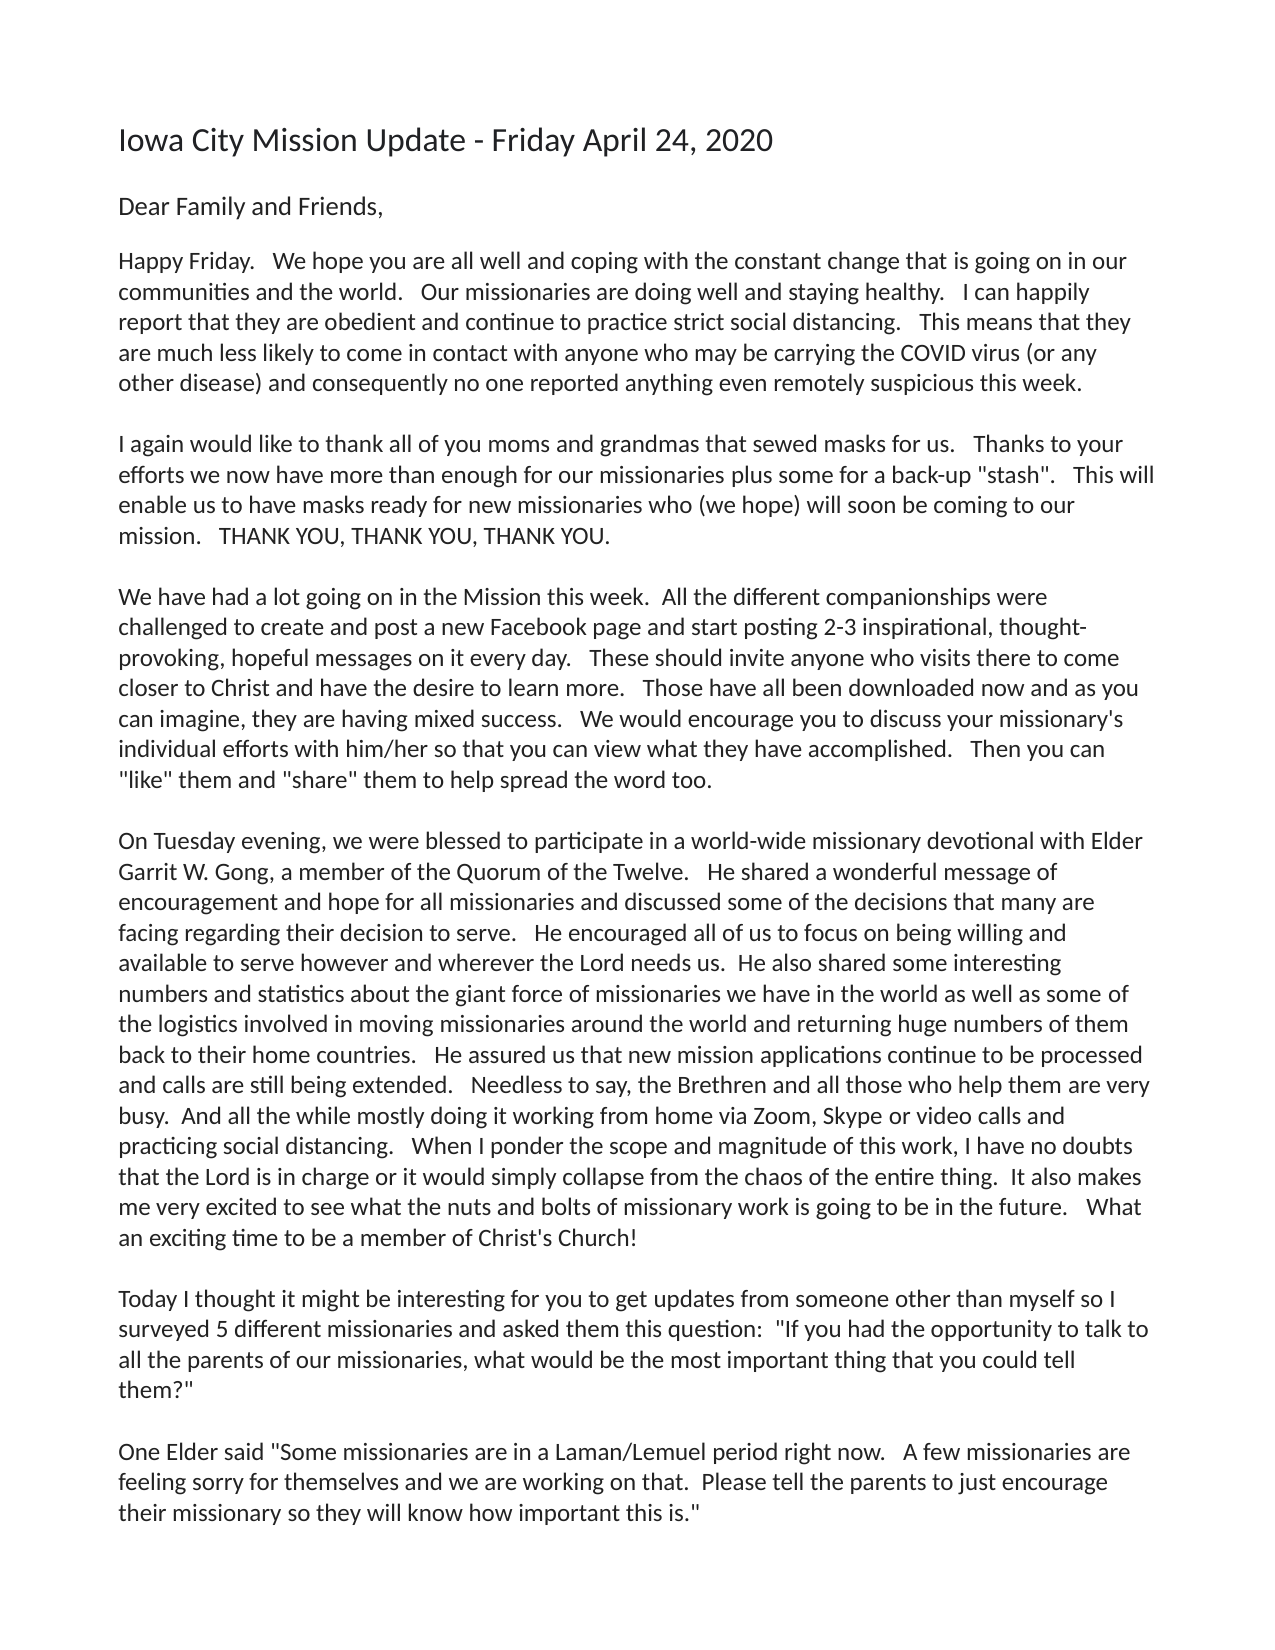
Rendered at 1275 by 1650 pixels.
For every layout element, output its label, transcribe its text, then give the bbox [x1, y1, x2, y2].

text I again would like to thank all of you moms and grandmas that sewed masks for us. Thanks to your efforts we now have more than enough for our missionaries plus some for a back-up "stash". This will enable us to have masks ready for new missionaries who (we hope) will soon be coming to our mission. THANK YOU, THANK YOU, THANK YOU. [118, 428, 1157, 551]
text Today I thought it might be interesting for you to get updates from someone other than myself so I surveyed 5 different missionaries and asked them this question: "If you had the opportunity to talk to all the parents of our missionaries, what would be the most important thing that you could tell them?" [118, 1283, 1157, 1405]
text On Tuesday evening, we were blessed to participate in a world-wide missionary devotional with Elder Garrit W. Gong, a member of the Quorum of the Twelve. He shared a wonderful message of encouragement and hope for all missionaries and discussed some of the decisions that many are facing regarding their decision to serve. He encouraged all of us to focus on being willing and available to serve however and wherever the Lord needs us. He also shared some interesting numbers and statistics about the giant force of missionaries we have in the world as well as some of the logistics involved in moving missionaries around the world and returning huge numbers of them back to their home countries. He assured us that new mission applications continue to be processed and calls are still being extended. Needless to say, the Brethren and all those who help them are very busy. And all the while mostly doing it working from home via Zoom, Skype or video calls and practicing social distancing. When I ponder the scope and magnitude of this work, I have no doubts that the Lord is in charge or it would simply collapse from the chaos of the entire thing. It also makes me very excited to see what the nuts and bolts of missionary work is going to be in the future. What an exciting time to be a member of Christ's Church! [118, 825, 1157, 1252]
text Happy Friday. We hope you are all well and coping with the constant change that is going on in our communities and the world. Our missionaries are doing well and staying healthy. I can happily report that they are obedient and continue to practice strict social distancing. This means that they are much less likely to come in contact with anyone who may be carrying the COVID virus (or any other disease) and consequently no one reported anything even remotely suspicious this week. [118, 245, 1157, 398]
text Dear Family and Friends, [118, 189, 1157, 245]
text One Elder said "Some missionaries are in a Laman/Lemuel period right now. A few missionaries are feeling sorry for themselves and we are working on that. Please tell the parents to just encourage their missionary so they will know how important this is." [118, 1436, 1157, 1527]
text We have had a lot going on in the Mission this week. All the different companionships were challenged to create and post a new Facebook page and start posting 2-3 inspirational, thought-provoking, hopeful messages on it every day. These should invite anyone who visits there to come closer to Christ and have the desire to learn more. Those have all been downloaded now and as you can imagine, they are having mixed success. We would encourage you to discuss your missionary's individual efforts with him/her so that you can view what they have accomplished. Then you can "like" them and "share" them to help spread the word too. [118, 581, 1157, 795]
text Iowa City Mission Update - Friday April 24, 2020 [118, 118, 1157, 189]
